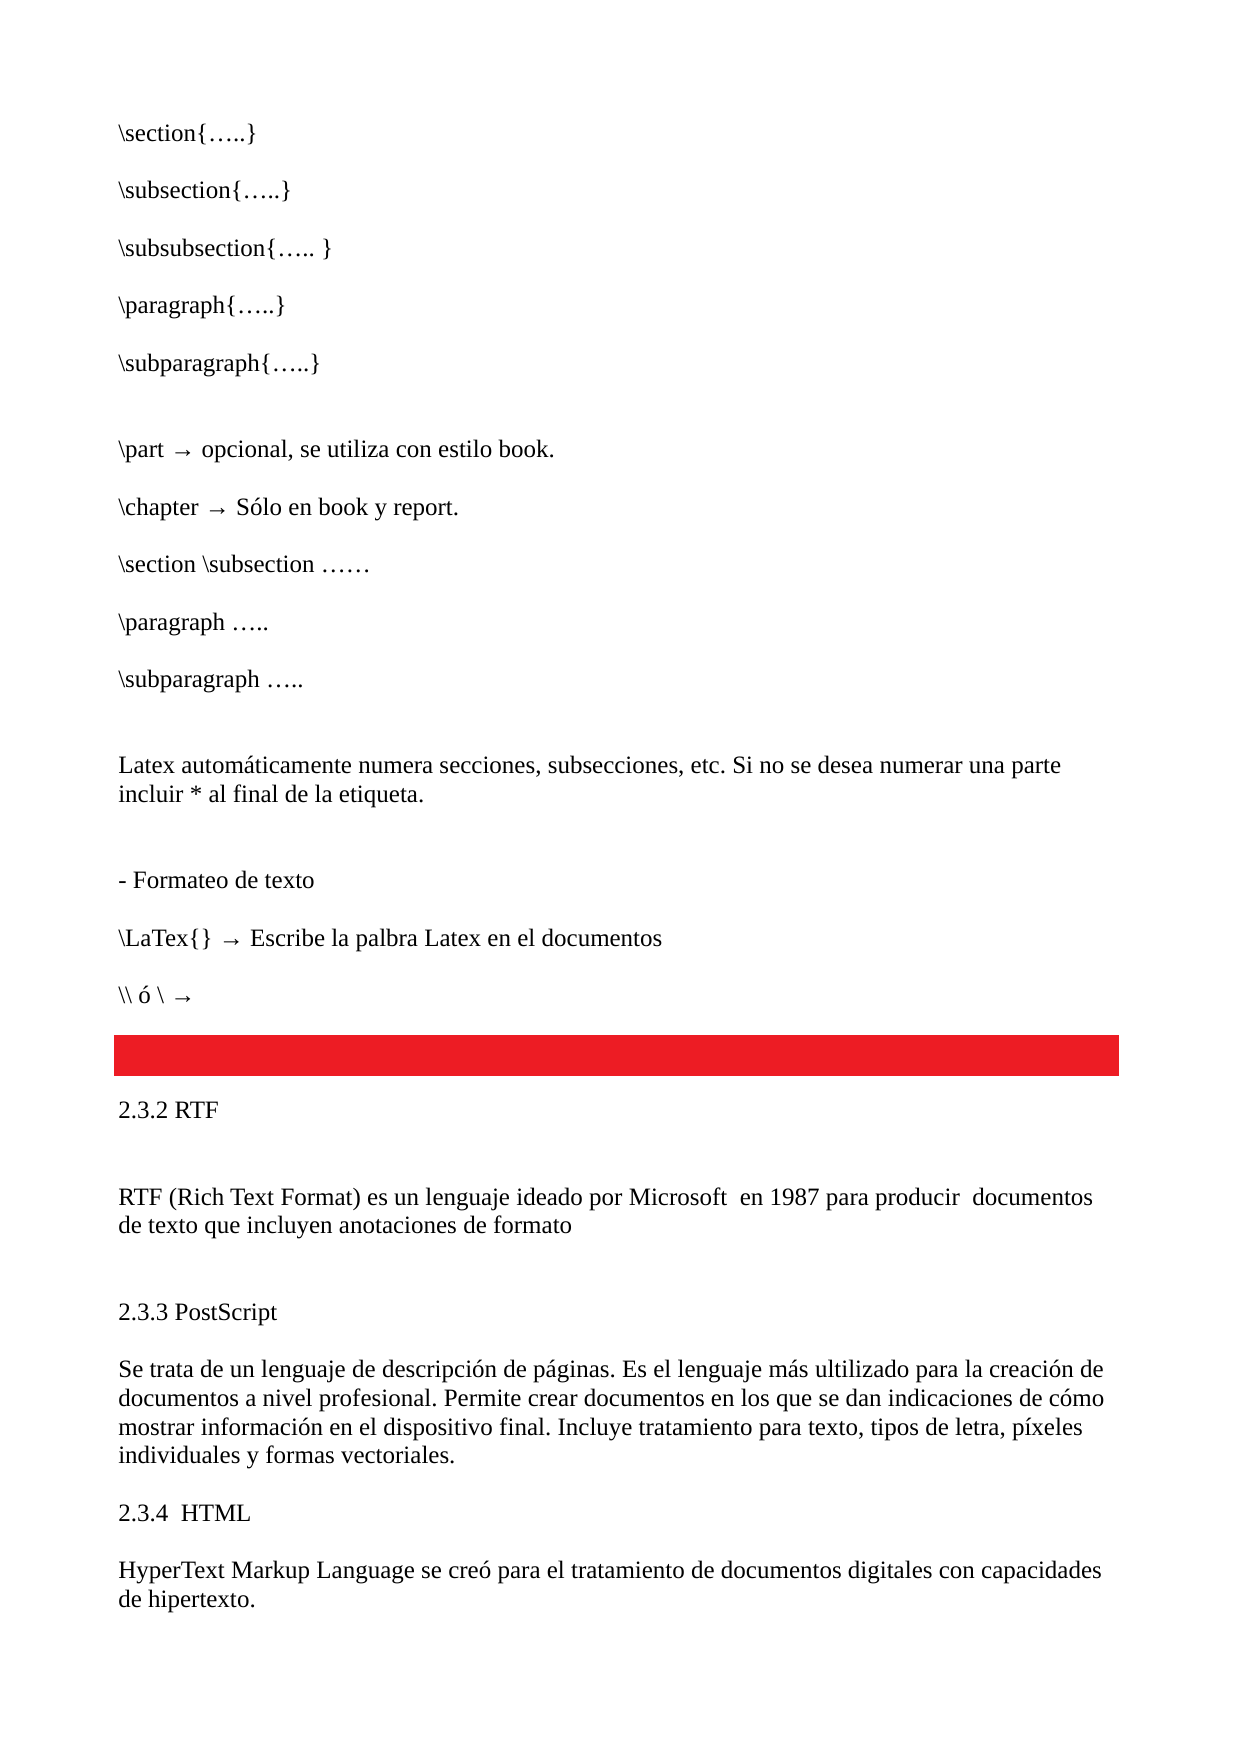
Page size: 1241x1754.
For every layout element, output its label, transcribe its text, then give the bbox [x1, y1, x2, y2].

text 2.3.4 HTML [118, 1498, 1122, 1527]
text \subparagraph ….. [118, 664, 1122, 693]
text - Formateo de texto [118, 866, 1122, 894]
text \subparagraph{…..} [118, 348, 1122, 377]
text \section{…..} [118, 118, 1122, 147]
text \subsubsection{….. } [118, 233, 1122, 262]
text \paragraph ….. [118, 607, 1122, 636]
text \subsection{…..} [118, 176, 1122, 204]
text 2.3.2 RTF [118, 1096, 1122, 1124]
text \\ ó \ → [118, 981, 1122, 1009]
text Latex automáticamente numera secciones, subsecciones, etc. Si no se desea numerar una parte incluir * al final de la etiqueta. [118, 751, 1122, 808]
text Se trata de un lenguaje de descripción de páginas. Es el lenguaje más ultilizado para la creación de documentos a nivel profesional. Permite crear documentos en los que se dan indicaciones de cómo mostrar información en el dispositivo final. Incluye tratamiento para texto, tipos de letra, píxeles individuales y formas vectoriales. [118, 1354, 1122, 1469]
text \chapter → Sólo en book y report. [118, 492, 1122, 521]
text RTF (Rich Text Format) es un lenguaje ideado por Microsoft en 1987 para producir documentos de texto que incluyen anotaciones de formato [118, 1182, 1122, 1239]
text \LaTex{} → Escribe la palbra Latex en el documentos [118, 923, 1122, 952]
text \part → opcional, se utiliza con estilo book. [118, 434, 1122, 463]
text 2.3.3 PostScript [118, 1297, 1122, 1326]
text \paragraph{…..} [118, 291, 1122, 319]
text \section \subsection …… [118, 549, 1122, 578]
text HyperText Markup Language se creó para el tratamiento de documentos digitales con capacidades de hipertexto. [118, 1556, 1122, 1613]
